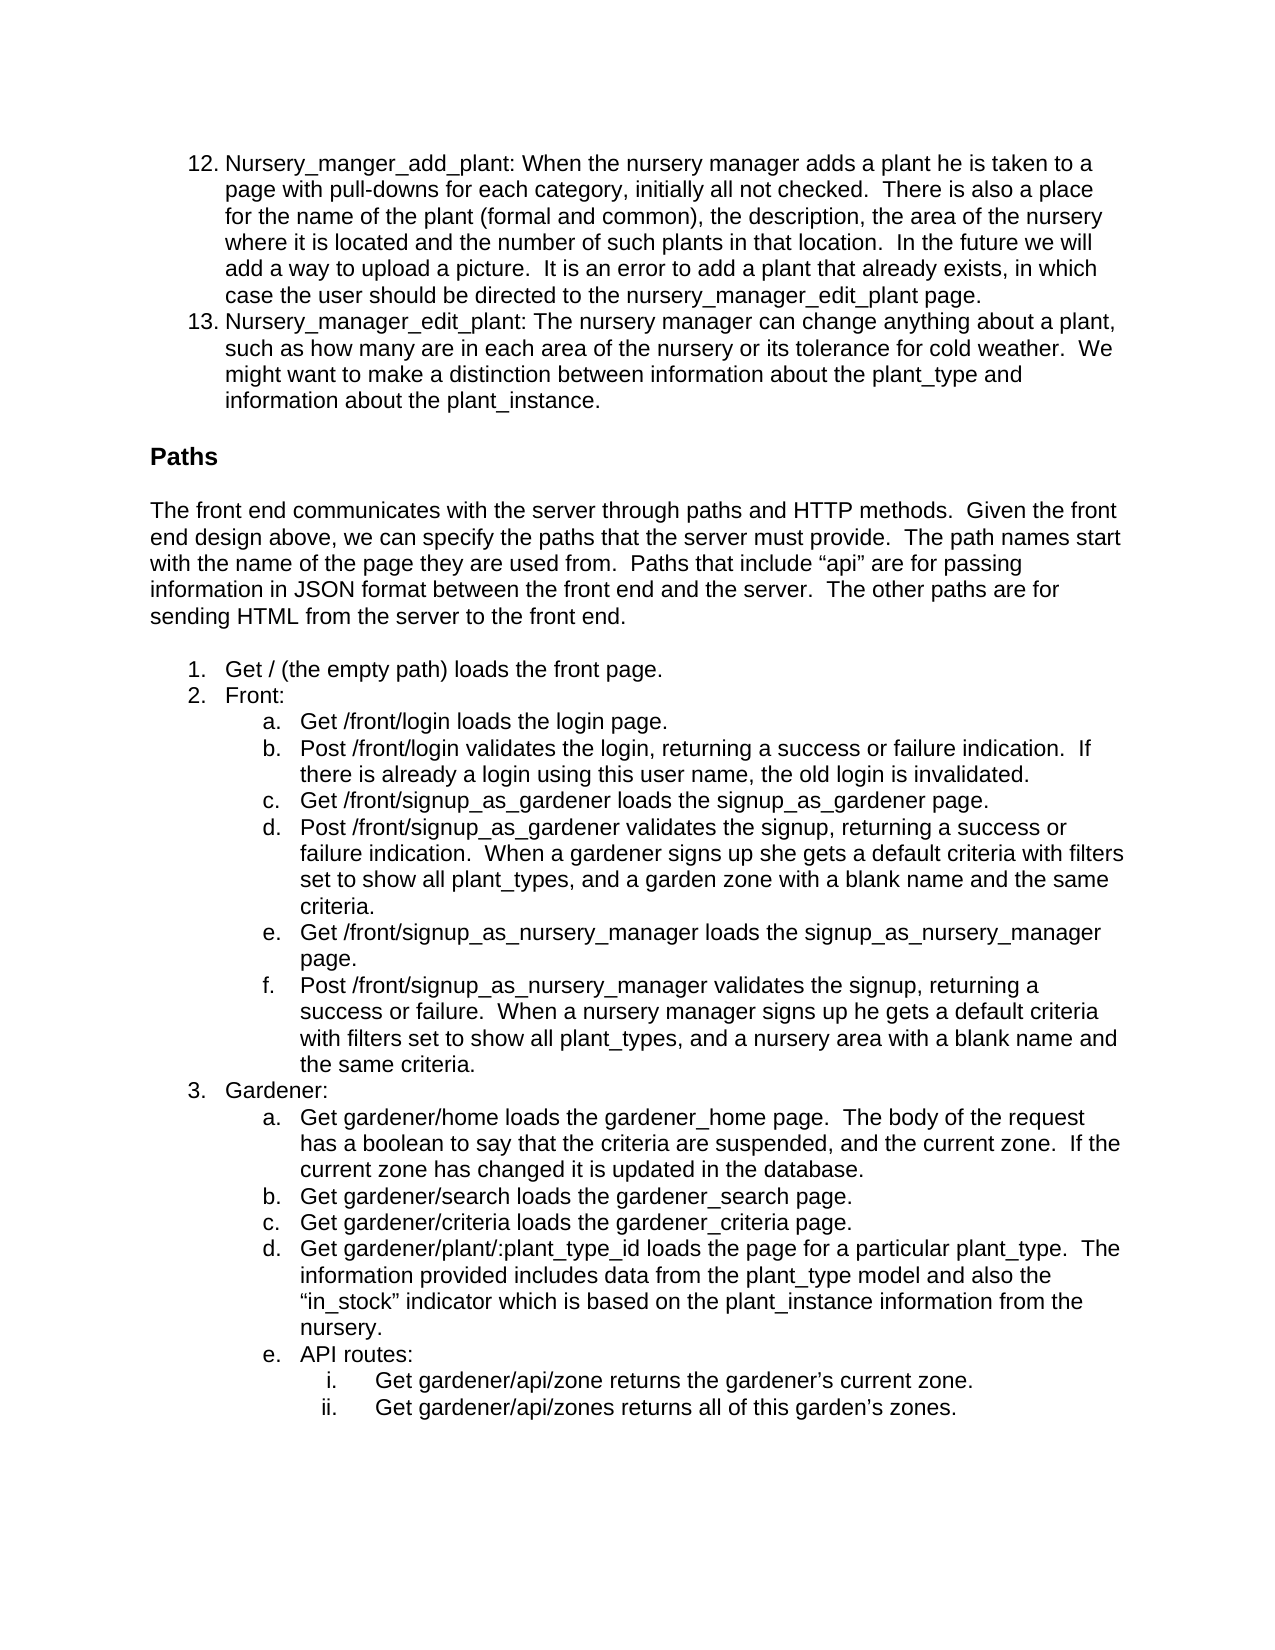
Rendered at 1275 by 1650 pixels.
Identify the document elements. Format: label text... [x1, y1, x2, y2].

list Get /front/login loads the login page. [262, 708, 1125, 734]
list Get gardener/api/zones returns all of this garden’s zones. [337, 1393, 1125, 1420]
list Get gardener/home loads the gardener_home page. The body of the request has a boolean to say that the criteria are suspended, and the current zone. If the current zone has changed it is updated in the database. [262, 1103, 1125, 1183]
list Post /front/signup_as_nursery_manager validates the signup, returning a success or failure. When a nursery manager signs up he gets a default criteria with filters set to show all plant_types, and a nursery area with a blank name and the same criteria. [262, 972, 1125, 1077]
list Get gardener/plant/:plant_type_id loads the page for a particular plant_type. The information provided includes data from the plant_type model and also the “in_stock” indicator which is based on the plant_instance information from the nursery. [262, 1235, 1125, 1341]
list API routes: [262, 1341, 1125, 1367]
list Front: [187, 682, 1125, 708]
list Post /front/login validates the login, returning a success or failure indication. If there is already a login using this user name, the old login is invalidated. [262, 734, 1125, 787]
list Nursery_manager_edit_plant: The nursery manager can change anything about a plant, such as how many are in each area of the nursery or its tolerance for cold weather. We might want to make a distinction between information about the plant_type and information about the plant_instance. [187, 308, 1125, 413]
list Get /front/signup_as_nursery_manager loads the signup_as_nursery_manager page. [262, 919, 1125, 972]
list Get /front/signup_as_gardener loads the signup_as_gardener page. [262, 787, 1125, 814]
text Paths [150, 442, 1125, 471]
list Post /front/signup_as_gardener validates the signup, returning a success or failure indication. When a gardener signs up she gets a default criteria with filters set to show all plant_types, and a garden zone with a blank name and the same criteria. [262, 814, 1125, 919]
list Get gardener/criteria loads the gardener_criteria page. [262, 1209, 1125, 1235]
list Nursery_manger_add_plant: When the nursery manager adds a plant he is taken to a page with pull-downs for each category, initially all not checked. There is also a place for the name of the plant (formal and common), the description, the area of the nursery where it is located and the number of such plants in that location. In the future we will add a way to upload a picture. It is an error to add a plant that already exists, in which case the user should be directed to the nursery_manager_edit_plant page. [187, 150, 1125, 308]
list Get gardener/search loads the gardener_search page. [262, 1183, 1125, 1209]
list Gardener: [187, 1077, 1125, 1103]
text The front end communicates with the server through paths and HTTP methods. Given the front end design above, we can specify the paths that the server must provide. The path names start with the name of the page they are used from. Paths that include “api” are for passing information in JSON format between the front end and the server. The other paths are for sending HTML from the server to the front end. [150, 497, 1125, 629]
list Get gardener/api/zone returns the gardener’s current zone. [337, 1367, 1125, 1393]
list Get / (the empty path) loads the front page. [187, 656, 1125, 682]
